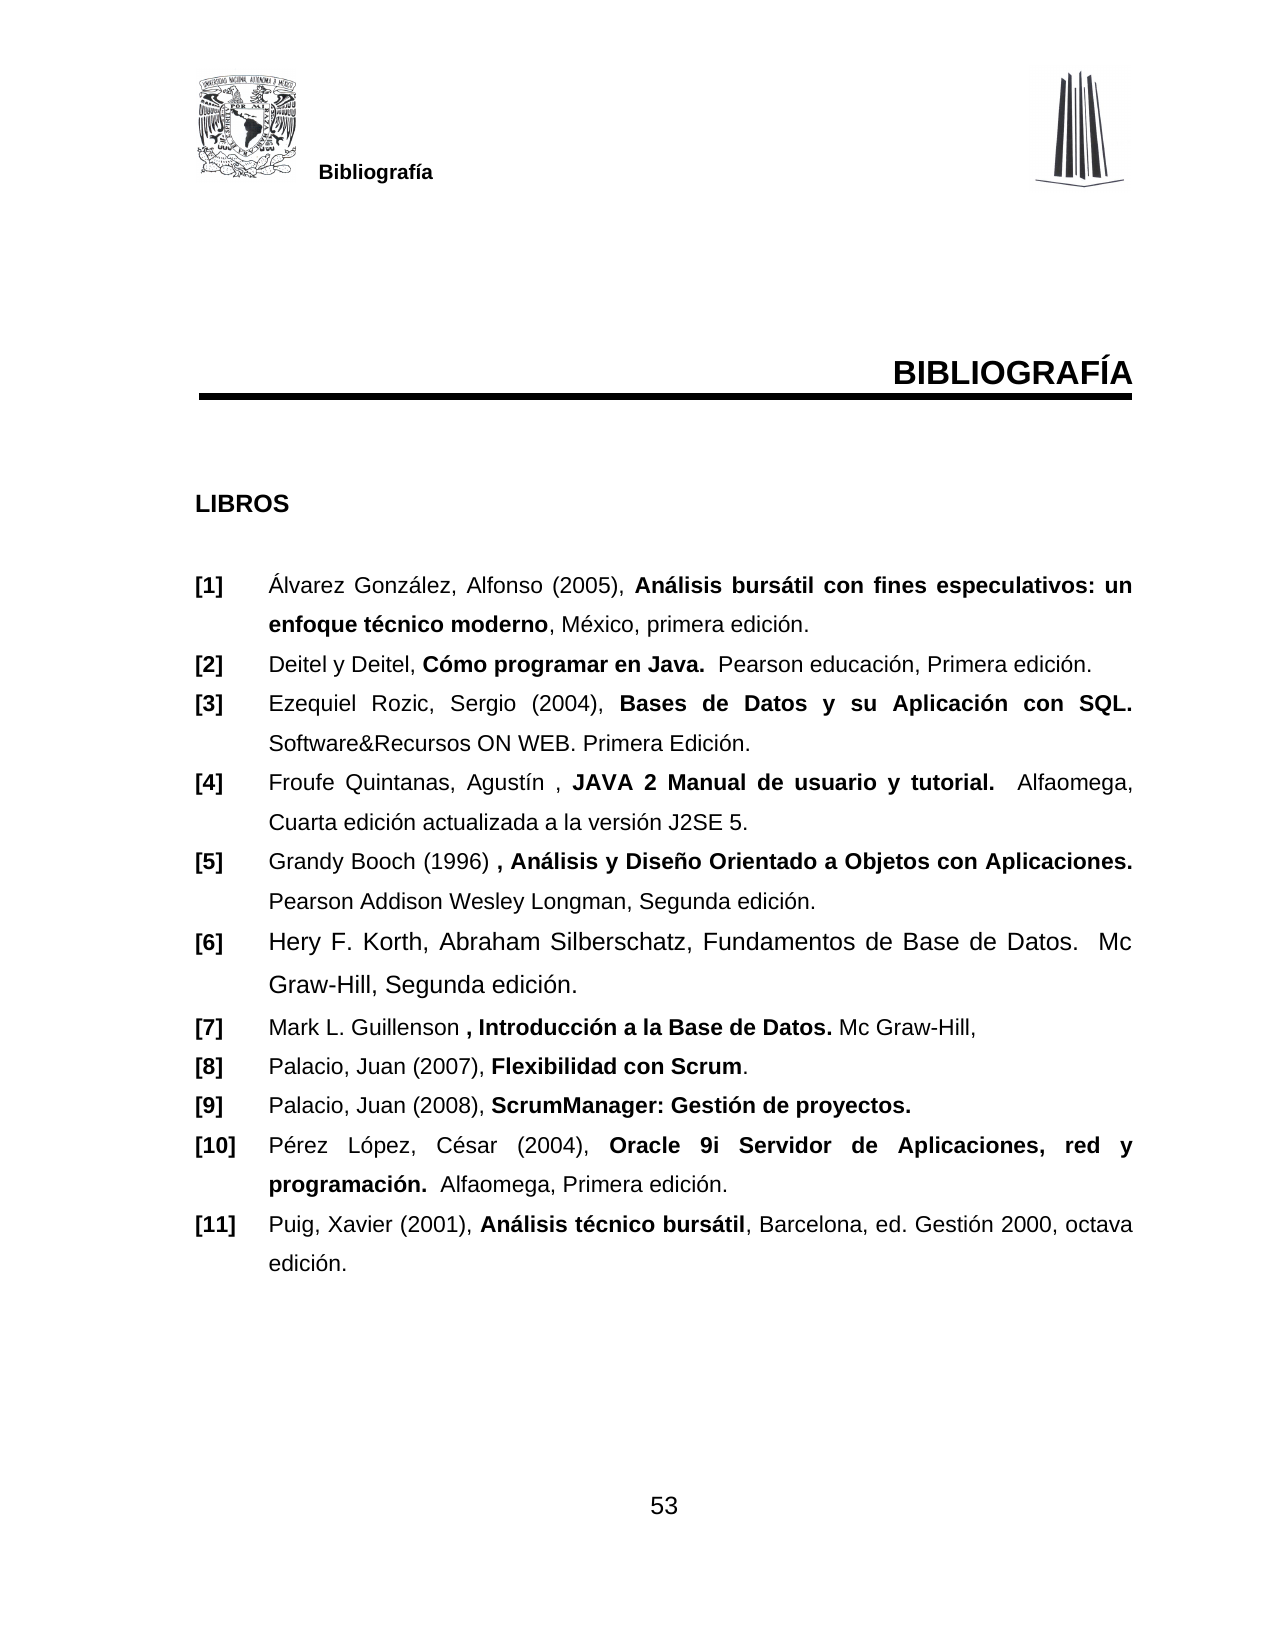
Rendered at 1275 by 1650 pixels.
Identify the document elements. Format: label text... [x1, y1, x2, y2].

text [9] Palacio, Juan (2008), ScrumManager: Gestión de proyectos. [195, 1092, 1133, 1119]
text [5] Grandy Booch (1996) , Análisis y Diseño Orientado a Objetos con Aplicaciones. Pearson Addison Wesley Longman, Segunda edición. [195, 848, 1133, 914]
text [10] Pérez López, César (2004), Oracle 9i Servidor de Aplicaciones, red y programación. Alfaomega, Primera edición. [195, 1132, 1133, 1198]
text [1] Álvarez González, Alfonso (2005), Análisis bursátil con fines especulativos: un enfoque técnico moderno, México, primera edición. [195, 572, 1133, 638]
text LIBROS [195, 489, 1133, 518]
text [3] Ezequiel Rozic, Sergio (2004), Bases de Datos y su Aplicación con SQL. Software&Recursos ON WEB. Primera Edición. [195, 690, 1133, 756]
text [2] Deitel y Deitel, Cómo programar en Java. Pearson educación, Primera edición. [195, 651, 1133, 677]
text [6] Hery F. Korth, Abraham Silberschatz, Fundamentos de Base de Datos. Mc Graw-Hill, Segunda edición. [195, 927, 1133, 999]
picture [1029, 65, 1131, 193]
text [7] Mark L. Guillenson , Introducción a la Base de Datos. Mc Graw-Hill, [195, 1013, 1133, 1040]
text BIBLIOGRAFÍA [195, 353, 1133, 391]
text [4] Froufe Quintanas, Agustín , JAVA 2 Manual de usuario y tutorial. Alfaomega, Cuarta edición actualizada a la versión J2SE 5. [195, 769, 1133, 835]
text [11] Puig, Xavier (2001), Análisis técnico bursátil, Barcelona, ed. Gestión 2000, octava edición. [195, 1211, 1133, 1277]
text [8] Palacio, Juan (2007), Flexibilidad con Scrum. [195, 1053, 1133, 1079]
